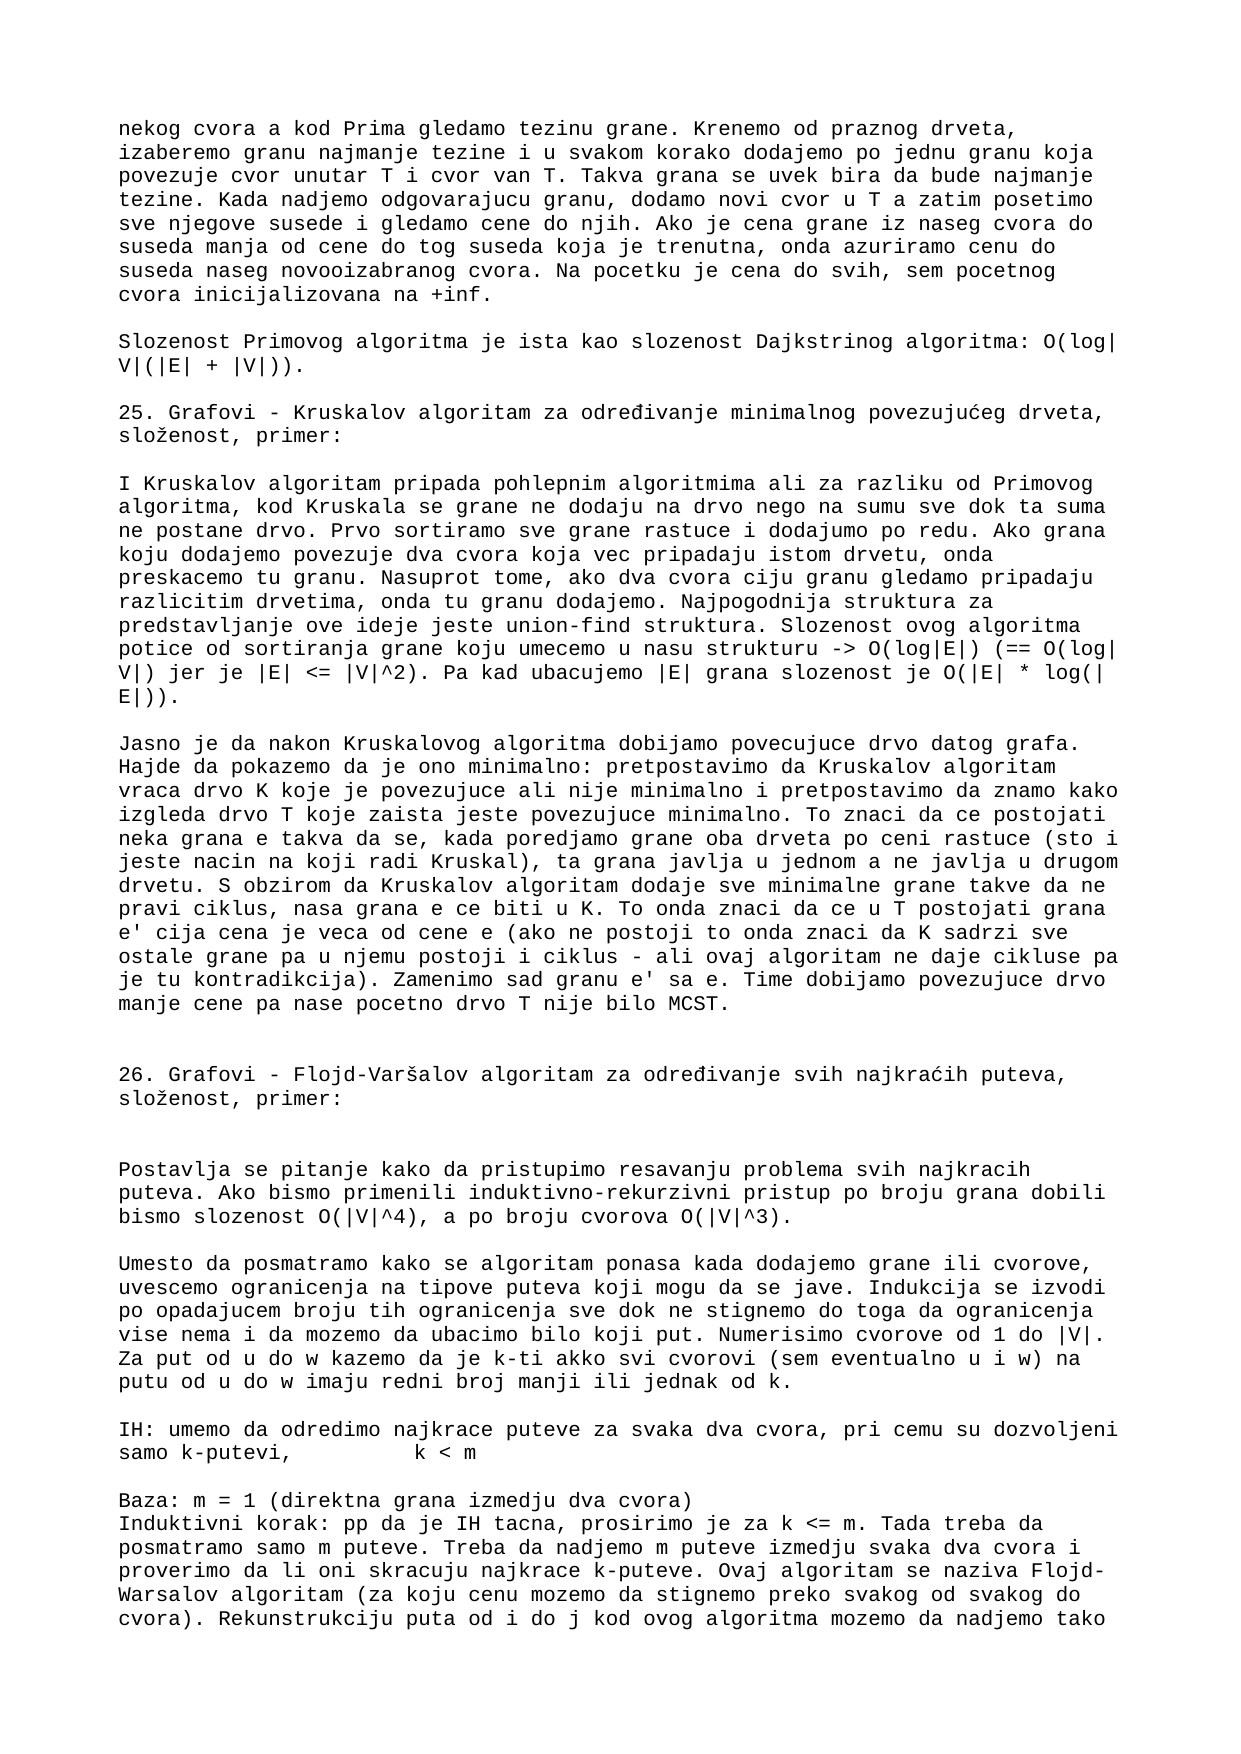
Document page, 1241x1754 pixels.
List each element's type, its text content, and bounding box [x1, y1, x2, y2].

text Postavlja se pitanje kako da pristupimo resavanju problema svih najkracih puteva. Ako bismo primenili induktivno-rekurzivni pristup po broju grana dobili bismo slozenost O(|V|^4), a po broju cvorova O(|V|^3). [118, 1158, 1122, 1229]
text Slozenost Primovog algoritma je ista kao slozenost Dajkstrinog algoritma: O(log|V|(|E| + |V|)). [118, 331, 1122, 378]
text 25. Grafovi - Kruskalov algoritam za određivanje minimalnog povezujućeg drveta, složenost, primer: [118, 402, 1122, 449]
text IH: umemo da odredimo najkrace puteve za svaka dva cvora, pri cemu su dozvoljeni samo k-putevi, k < m [118, 1419, 1122, 1466]
text Umesto da posmatramo kako se algoritam ponasa kada dodajemo grane ili cvorove, uvescemo ogranicenja na tipove puteva koji mogu da se jave. Indukcija se izvodi po opadajucem broju tih ogranicenja sve dok ne stignemo do toga da ogranicenja vise nema i da mozemo da ubacimo bilo koji put. Numerisimo cvorove od 1 do |V|. Za put od u do w kazemo da je k-ti akko svi cvorovi (sem eventualno u i w) na putu od u do w imaju redni broj manji ili jednak od k. [118, 1253, 1122, 1395]
text 26. Grafovi - Flojd-Varšalov algoritam za određivanje svih najkraćih puteva, složenost, primer: [118, 1064, 1122, 1111]
text I Kruskalov algoritam pripada pohlepnim algoritmima ali za razliku od Primovog algoritma, kod Kruskala se grane ne dodaju na drvo nego na sumu sve dok ta suma ne postane drvo. Prvo sortiramo sve grane rastuce i dodajumo po redu. Ako grana koju dodajemo povezuje dva cvora koja vec pripadaju istom drvetu, onda preskacemo tu granu. Nasuprot tome, ako dva cvora ciju granu gledamo pripadaju razlicitim drvetima, onda tu granu dodajemo. Najpogodnija struktura za predstavljanje ove ideje jeste union-find struktura. Slozenost ovog algoritma potice od sortiranja grane koju umecemo u nasu strukturu -> O(log|E|) (== O(log|V|) jer je |E| <= |V|^2). Pa kad ubacujemo |E| grana slozenost je O(|E| * log(|E|)). [118, 473, 1122, 709]
text Induktivni korak: pp da je IH tacna, prosirimo je za k <= m. Tada treba da posmatramo samo m puteve. Treba da nadjemo m puteve izmedju svaka dva cvora i proverimo da li oni skracuju najkrace k-puteve. Ovaj algoritam se naziva Flojd-Warsalov algoritam (za koju cenu mozemo da stignemo preko svakog od svakog do cvora). Rekunstrukciju puta od i do j kod ovog algoritma mozemo da nadjemo tako [118, 1513, 1122, 1631]
text Baza: m = 1 (direktna grana izmedju dva cvora) [118, 1489, 1122, 1513]
text Jasno je da nakon Kruskalovog algoritma dobijamo povecujuce drvo datog grafa. Hajde da pokazemo da je ono minimalno: pretpostavimo da Kruskalov algoritam vraca drvo K koje je povezujuce ali nije minimalno i pretpostavimo da znamo kako izgleda drvo T koje zaista jeste povezujuce minimalno. To znaci da ce postojati neka grana e takva da se, kada poredjamo grane oba drveta po ceni rastuce (sto i jeste nacin na koji radi Kruskal), ta grana javlja u jednom a ne javlja u drugom drvetu. S obzirom da Kruskalov algoritam dodaje sve minimalne grane takve da ne pravi ciklus, nasa grana e ce biti u K. To onda znaci da ce u T postojati grana e' cija cena je veca od cene e (ako ne postoji to onda znaci da K sadrzi sve ostale grane pa u njemu postoji i ciklus - ali ovaj algoritam ne daje cikluse pa je tu kontradikcija). Zamenimo sad granu e' sa e. Time dobijamo povezujuce drvo manje cene pa nase pocetno drvo T nije bilo MCST. [118, 733, 1122, 1017]
text nekog cvora a kod Prima gledamo tezinu grane. Krenemo od praznog drveta, izaberemo granu najmanje tezine i u svakom korako dodajemo po jednu granu koja povezuje cvor unutar T i cvor van T. Takva grana se uvek bira da bude najmanje tezine. Kada nadjemo odgovarajucu granu, dodamo novi cvor u T a zatim posetimo sve njegove susede i gledamo cene do njih. Ako je cena grane iz naseg cvora do suseda manja od cene do tog suseda koja je trenutna, onda azuriramo cenu do suseda naseg novooizabranog cvora. Na pocetku je cena do svih, sem pocetnog cvora inicijalizovana na +inf. [118, 118, 1122, 307]
